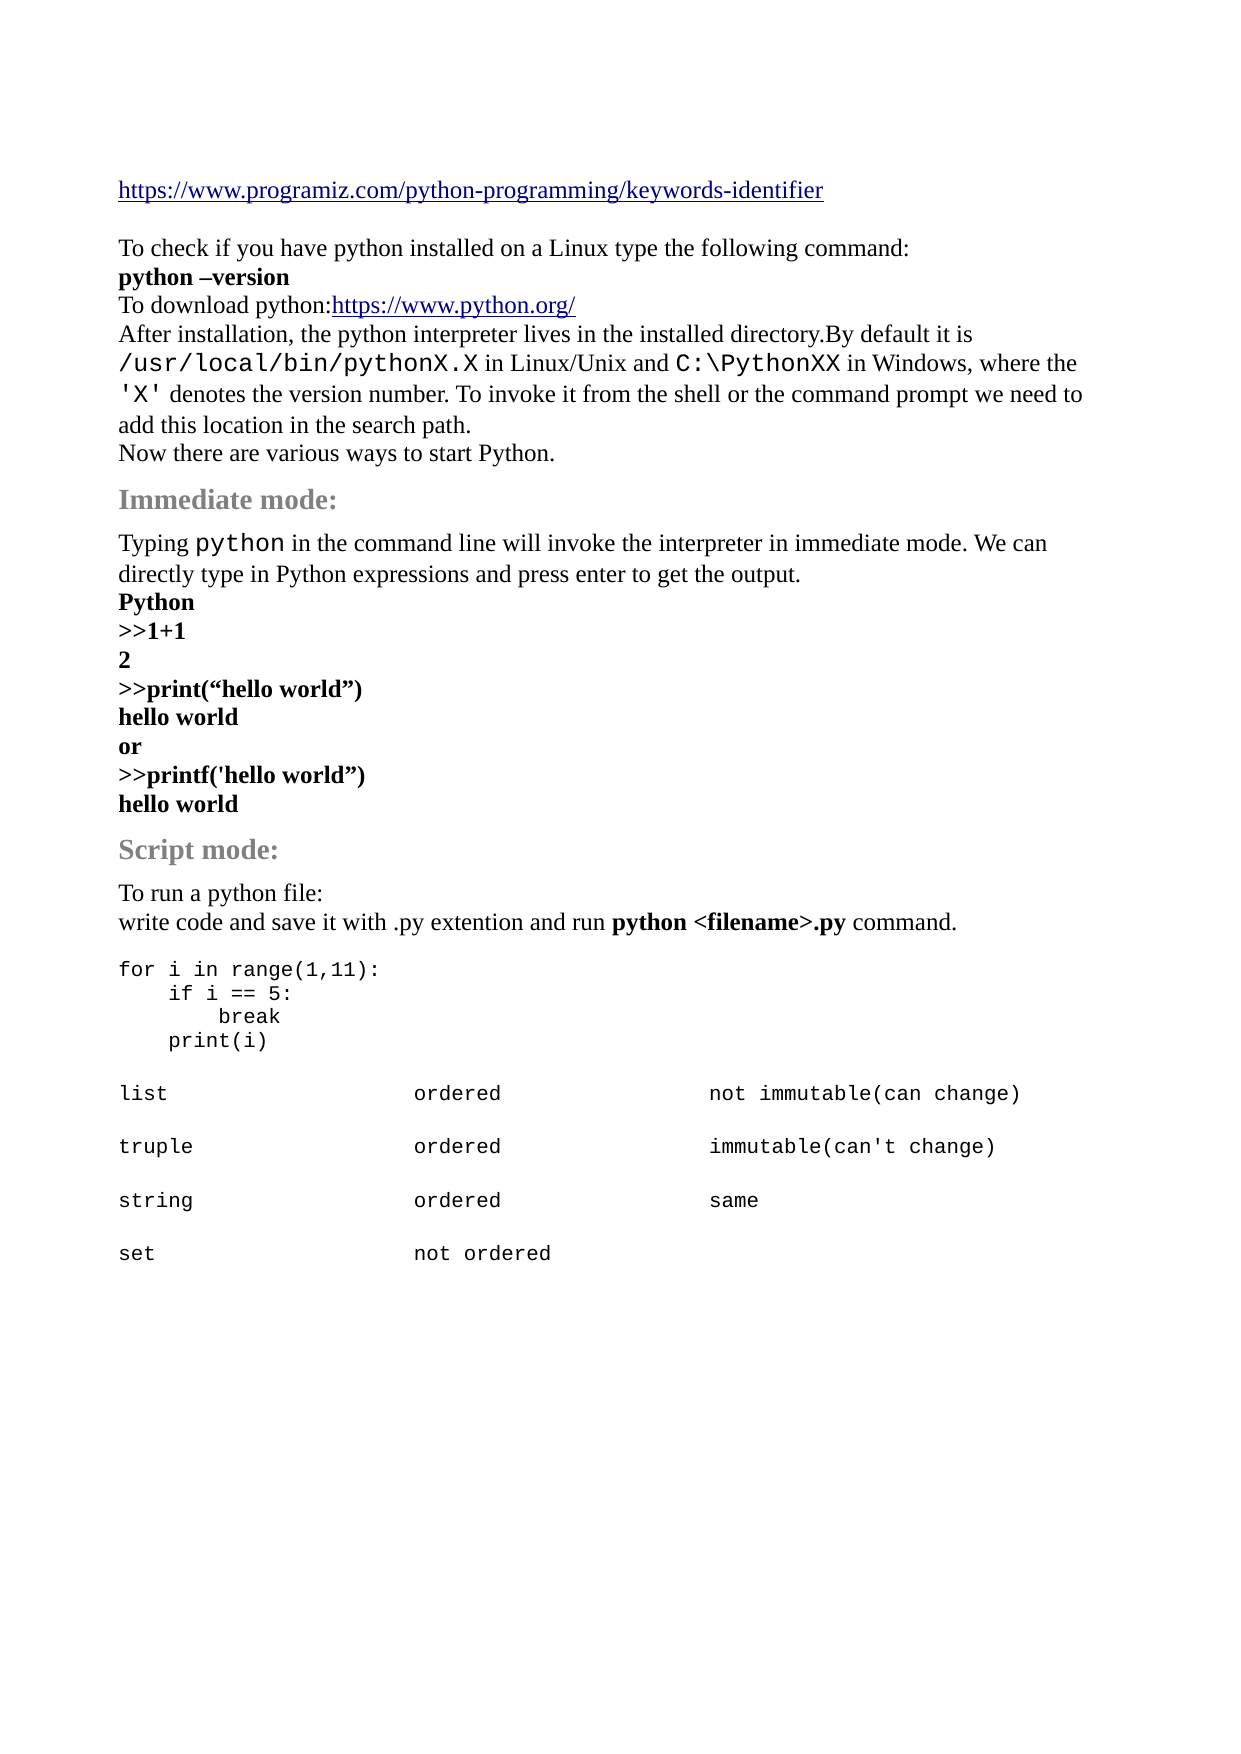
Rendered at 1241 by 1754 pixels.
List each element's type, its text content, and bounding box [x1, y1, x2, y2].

text Now there are various ways to start Python. [118, 438, 1122, 467]
text set not ordered [118, 1243, 1122, 1266]
text >>printf('hello world”) [118, 760, 1122, 789]
text list ordered not immutable(can change) [118, 1083, 1122, 1107]
text Python [118, 587, 1122, 616]
text >>1+1 [118, 616, 1122, 645]
text After installation, the python interpreter lives in the installed directory.By default it is /usr/local/bin/pythonX.X in Linux/Unix and C:\PythonXX in Windows, where the 'X' denotes the version number. To invoke it from the shell or the command prompt we need to add this location in the search path. [118, 319, 1122, 438]
text python –version [118, 262, 1122, 291]
subtitle Script mode: [118, 832, 1122, 866]
text To download python:https://www.python.org/ [118, 291, 1122, 319]
subtitle Immediate mode: [118, 482, 1122, 515]
text string ordered same [118, 1189, 1122, 1213]
text truple ordered immutable(can't change) [118, 1136, 1122, 1160]
text Typing python in the command line will invoke the interpreter in immediate mode. We can directly type in Python expressions and press enter to get the output. [118, 528, 1122, 587]
text https://www.programiz.com/python-programming/keywords-identifier [118, 176, 1122, 204]
text for i in range(1,11): [118, 959, 1122, 983]
text To run a python file: [118, 878, 1122, 907]
text hello world [118, 702, 1122, 731]
text print(i) [118, 1030, 1122, 1054]
text 2 [118, 645, 1122, 674]
text hello world [118, 789, 1122, 817]
text To check if you have python installed on a Linux type the following command: [118, 233, 1122, 262]
text or [118, 731, 1122, 760]
text break [118, 1007, 1122, 1030]
text write code and save it with .py extention and run python <filename>.py command. [118, 907, 1122, 936]
text if i == 5: [118, 983, 1122, 1007]
text >>print(“hello world”) [118, 674, 1122, 702]
